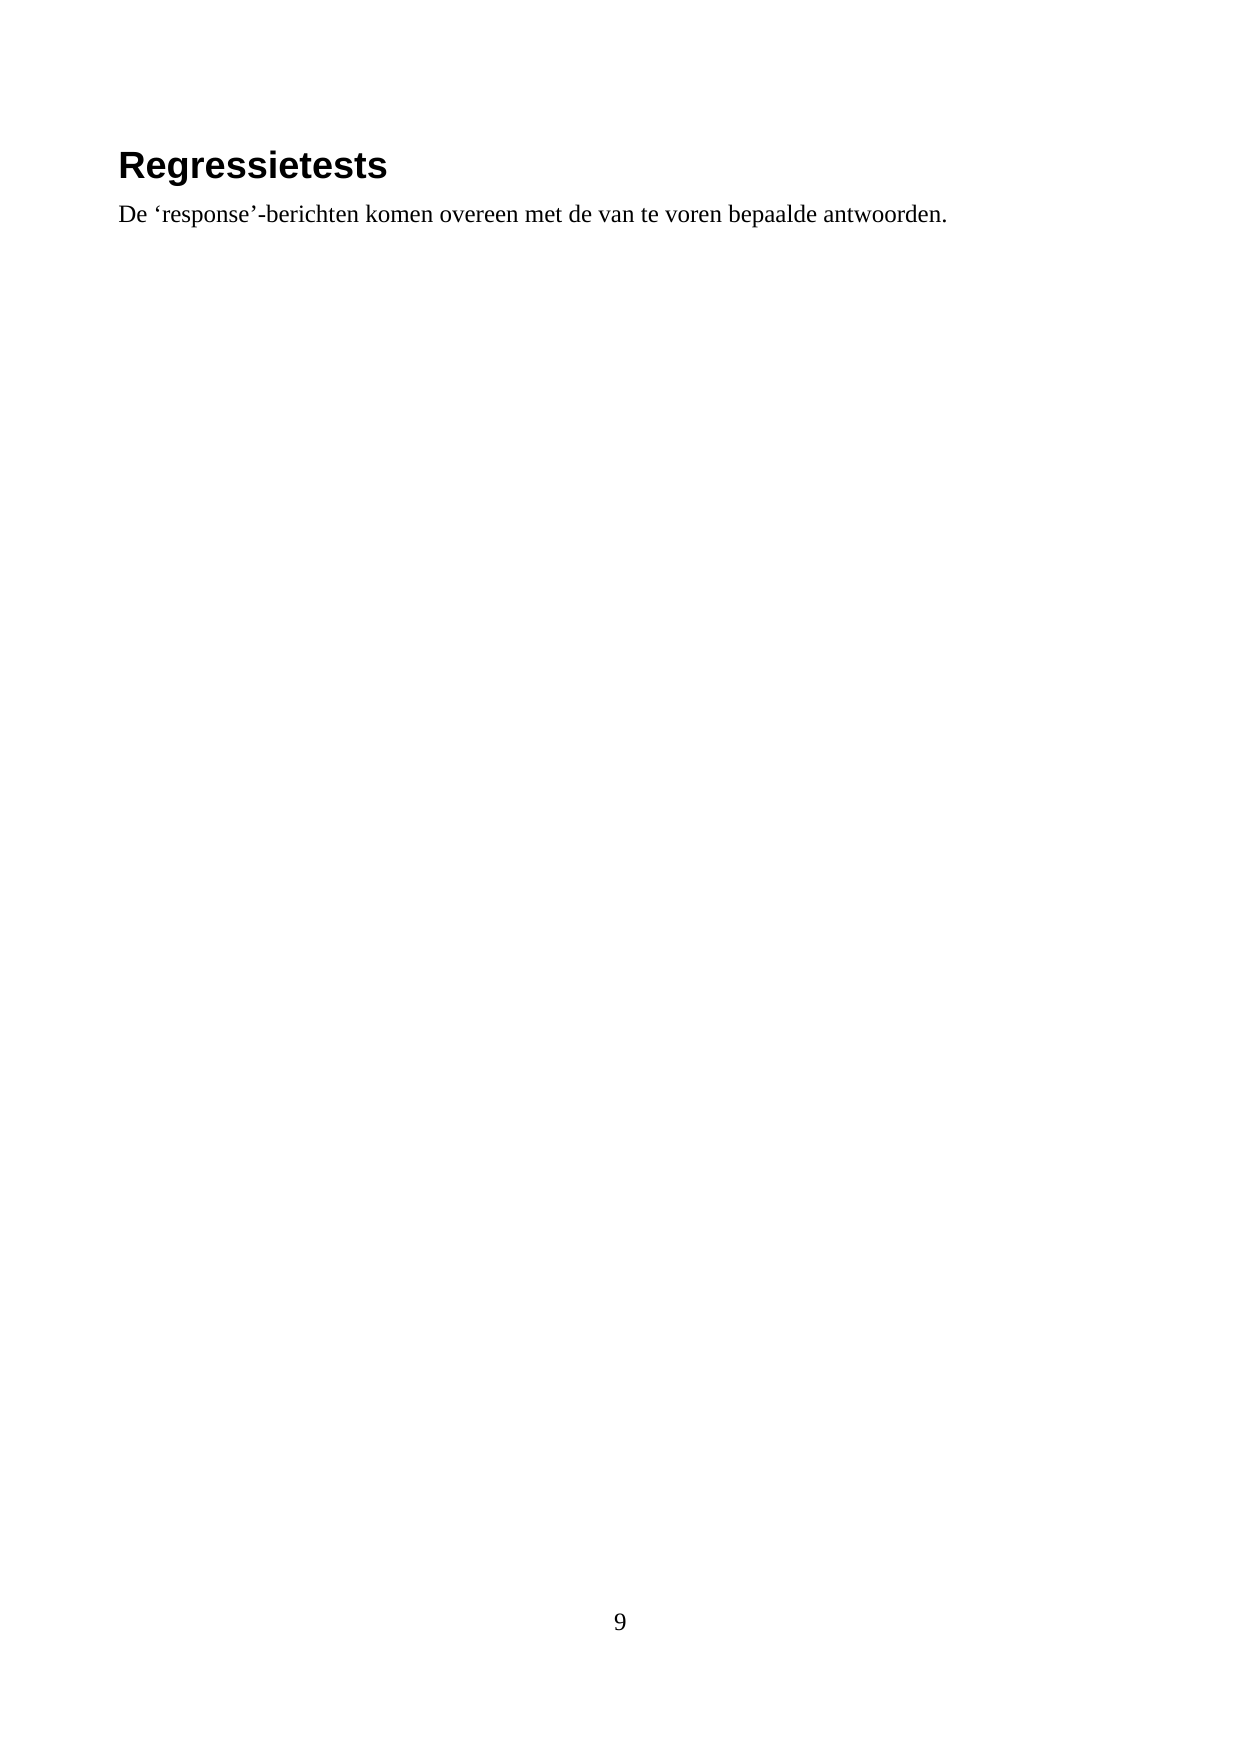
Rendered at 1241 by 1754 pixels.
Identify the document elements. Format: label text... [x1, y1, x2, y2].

subtitle Regressietests [118, 143, 1122, 187]
text De ‘response’-berichten komen overeen met de van te voren bepaalde antwoorden. [118, 199, 1122, 228]
